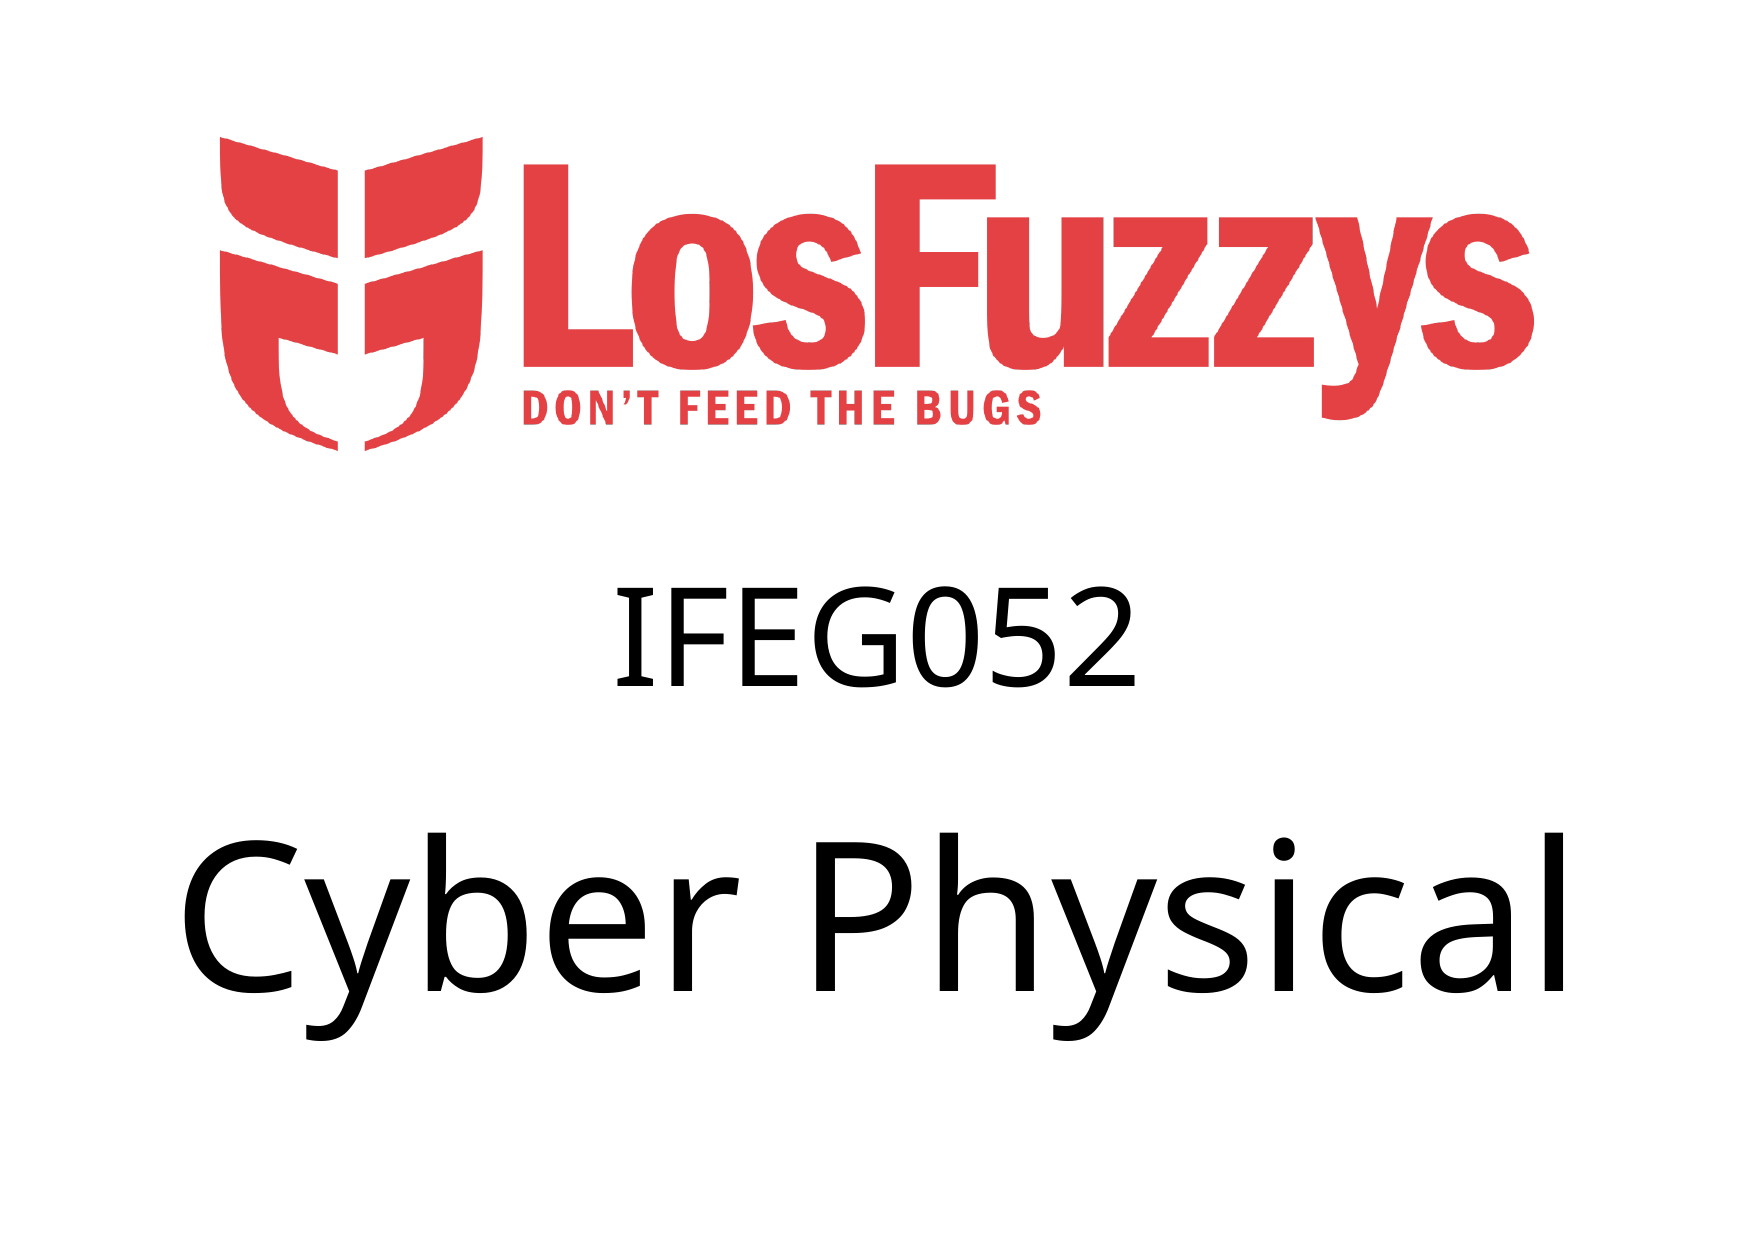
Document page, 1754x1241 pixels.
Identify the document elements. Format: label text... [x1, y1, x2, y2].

text Cyber Physical [88, 768, 1665, 1052]
picture [172, 88, 1582, 499]
subtitle IFEG052 [88, 540, 1665, 727]
